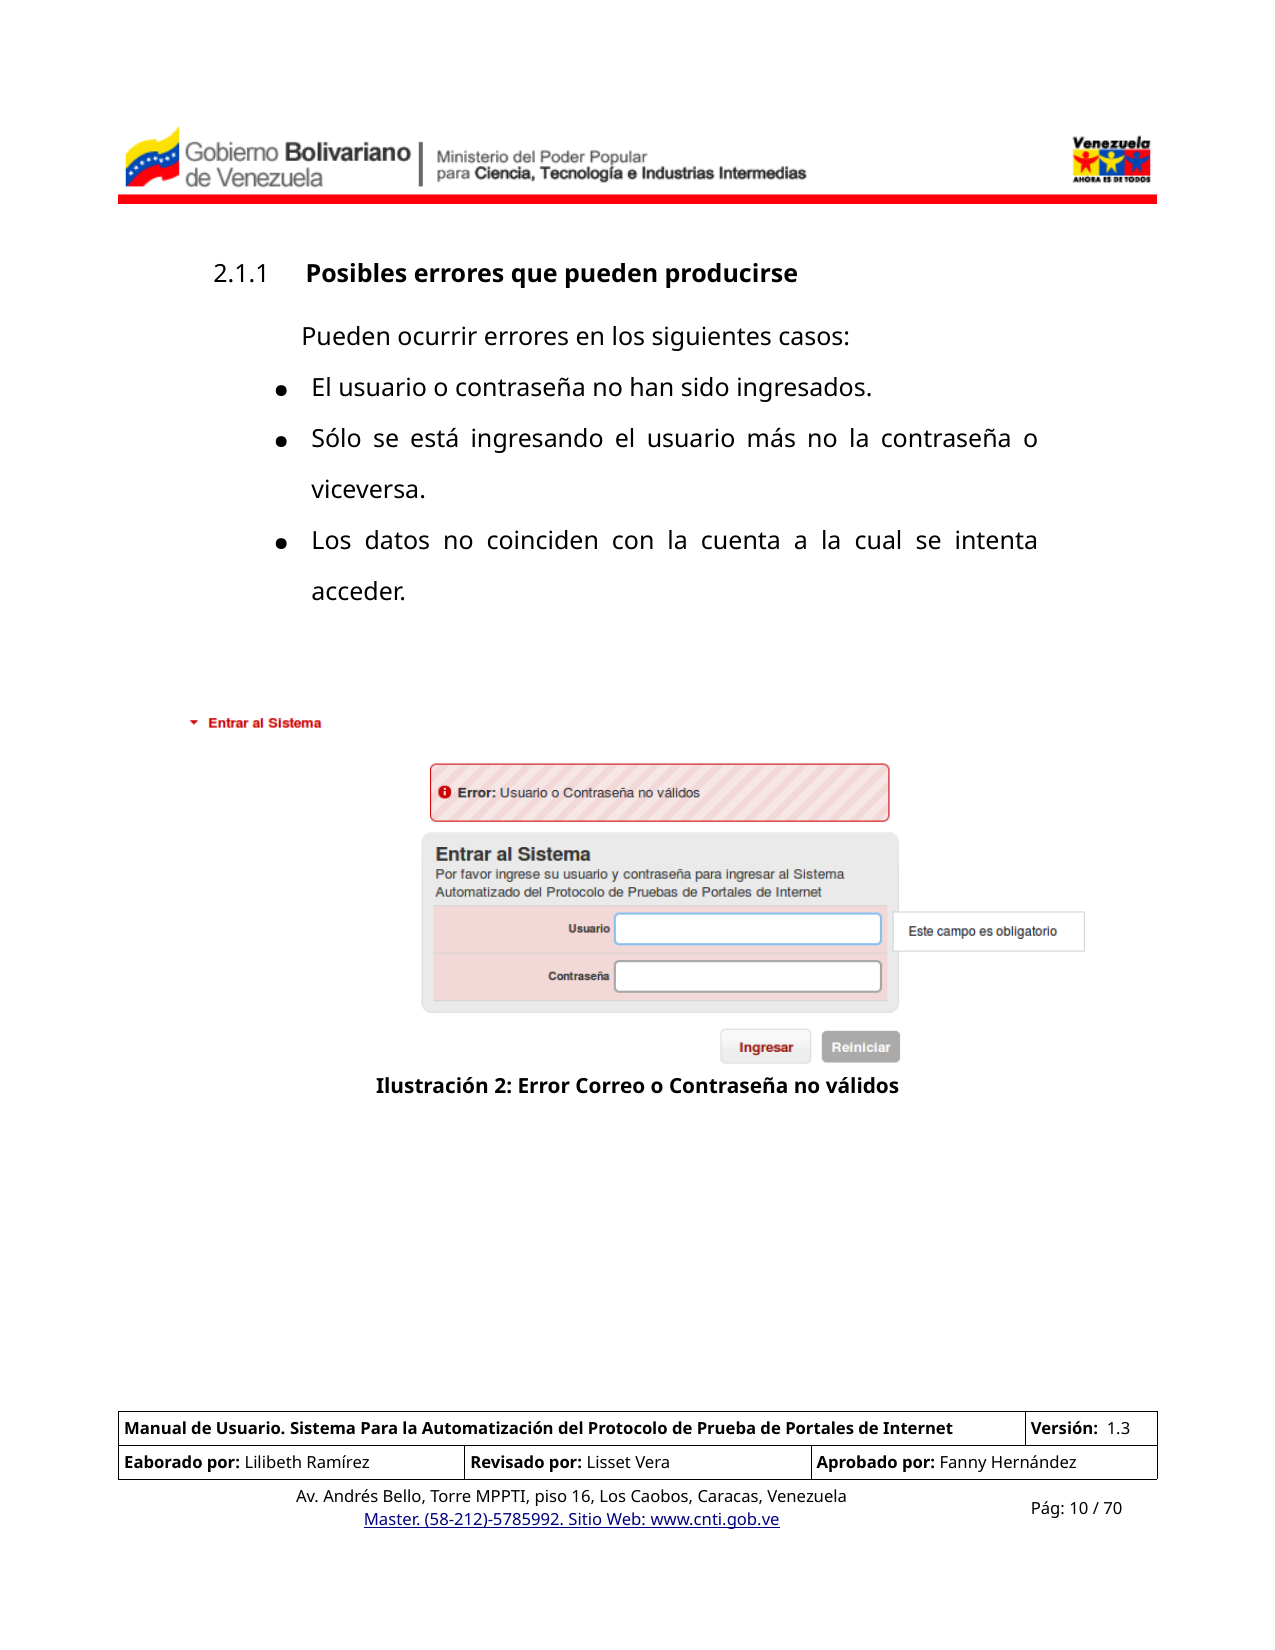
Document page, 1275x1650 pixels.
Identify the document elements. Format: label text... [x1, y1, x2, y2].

text Ilustración 2: Error Correo o Contraseña no válidos [177, 722, 1098, 1099]
list El usuario o contraseña no han sido ingresados. [274, 369, 1039, 403]
picture [186, 715, 1087, 1071]
list Los datos no coinciden con la cuenta a la cual se intenta acceder. [274, 522, 1039, 607]
picture [118, 118, 1157, 204]
list Sólo se está ingresando el usuario más no la contraseña o viceversa. [274, 420, 1039, 505]
text Pueden ocurrir errores en los siguientes casos: [301, 318, 1098, 352]
subtitle Posibles errores que pueden producirse [118, 255, 1157, 289]
